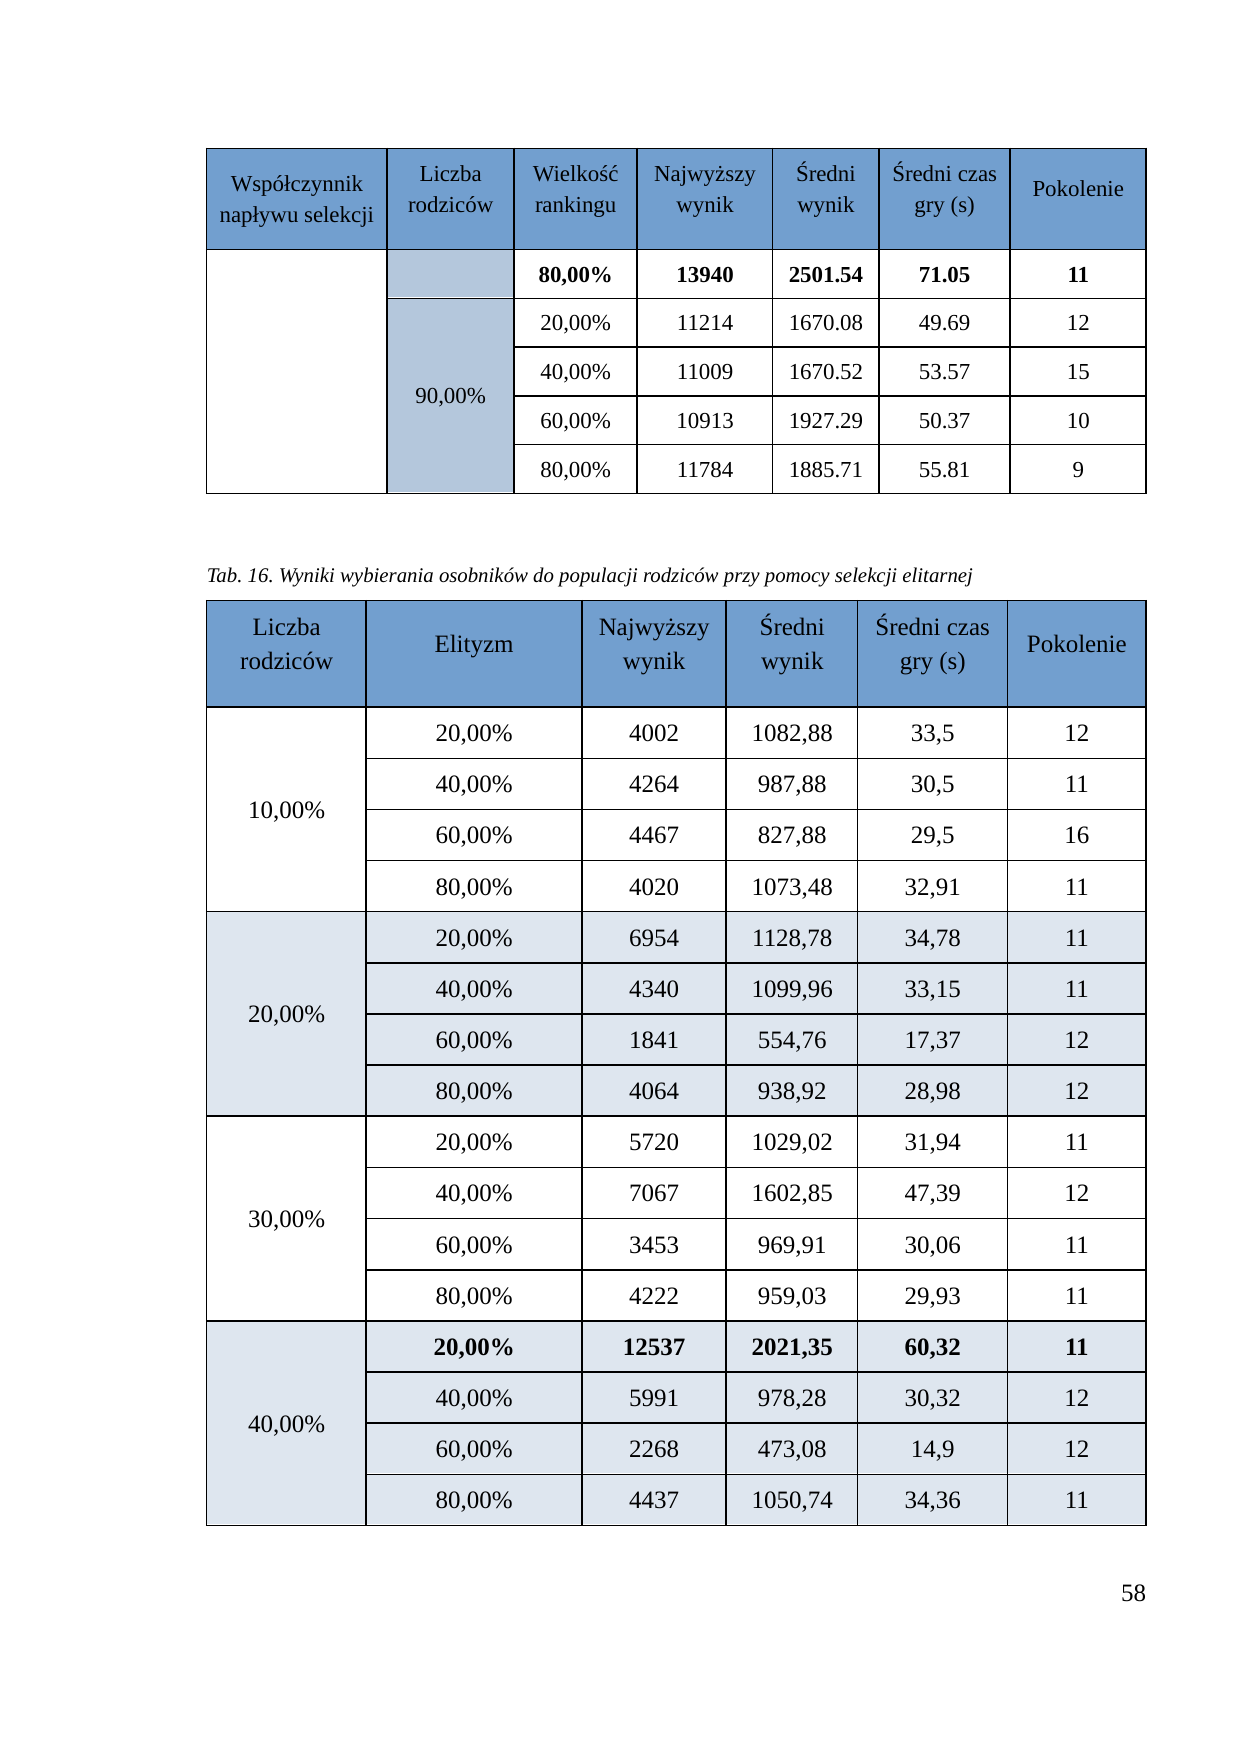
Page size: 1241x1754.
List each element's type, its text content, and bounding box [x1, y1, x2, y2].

table_cell 11 [1008, 861, 1145, 911]
table_header Średni wynik [727, 601, 857, 706]
table_cell 30,00% [207, 1117, 365, 1320]
table_cell 12 [1008, 708, 1145, 757]
table_cell 60,00% [367, 1015, 581, 1064]
table_cell 16 [1008, 810, 1145, 860]
table_cell 6954 [583, 912, 725, 962]
table_cell 4064 [583, 1066, 725, 1115]
table_cell 11 [1008, 1322, 1145, 1371]
table_header Najwyższy wynik [638, 149, 772, 249]
table_cell 60,32 [858, 1322, 1007, 1371]
table_cell 40,00% [367, 1373, 581, 1422]
table_header Współczynnik napływu selekcji [207, 149, 386, 249]
table_cell [207, 250, 386, 492]
table_cell 12 [1008, 1373, 1145, 1422]
table_cell 32,91 [858, 861, 1007, 911]
table_cell 40,00% [367, 1168, 581, 1218]
table_header Elityzm [367, 601, 581, 706]
table_cell 3453 [583, 1219, 725, 1269]
table_cell 1602,85 [727, 1168, 857, 1218]
table_cell 30,5 [858, 759, 1007, 808]
table_cell 1128,78 [727, 912, 857, 962]
table_cell 4467 [583, 810, 725, 860]
table_cell 80,00% [367, 1271, 581, 1320]
table_cell 29,93 [858, 1271, 1007, 1320]
table_cell 1885.71 [773, 445, 878, 492]
table_cell 10 [1011, 397, 1145, 444]
table_cell 4264 [583, 759, 725, 808]
table_cell 2501.54 [773, 250, 878, 297]
table_cell 4222 [583, 1271, 725, 1320]
table_cell 28,98 [858, 1066, 1007, 1115]
table_cell 11 [1008, 1219, 1145, 1269]
table_cell 13940 [638, 250, 772, 297]
table_cell 20,00% [367, 1322, 581, 1371]
table_cell 71.05 [880, 250, 1009, 297]
table_header Liczba rodziców [388, 149, 513, 249]
table_cell 11784 [638, 445, 772, 492]
table_cell 34,36 [858, 1475, 1007, 1524]
table_cell 55.81 [880, 445, 1009, 492]
table_cell 47,39 [858, 1168, 1007, 1218]
table_cell 53.57 [880, 348, 1009, 395]
table_cell 1029,02 [727, 1117, 857, 1167]
table_header Najwyższy wynik [583, 601, 725, 706]
table_cell 11 [1008, 1475, 1145, 1524]
table_cell 20,00% [367, 1117, 581, 1167]
table_cell 1099,96 [727, 964, 857, 1013]
table_cell 7067 [583, 1168, 725, 1218]
table_cell 978,28 [727, 1373, 857, 1422]
table_cell 14,9 [858, 1424, 1007, 1473]
table_cell 938,92 [727, 1066, 857, 1115]
table_cell 29,5 [858, 810, 1007, 860]
table_cell 34,78 [858, 912, 1007, 962]
table_cell 10,00% [207, 708, 365, 911]
table_cell 4340 [583, 964, 725, 1013]
table_cell 827,88 [727, 810, 857, 860]
table_cell 40,00% [367, 964, 581, 1013]
table_cell 17,37 [858, 1015, 1007, 1064]
table_cell 1073,48 [727, 861, 857, 911]
table_cell 80,00% [515, 250, 636, 297]
table_cell 20,00% [367, 708, 581, 757]
table_cell [388, 250, 513, 297]
table_cell 60,00% [515, 397, 636, 444]
table_cell 12 [1008, 1066, 1145, 1115]
table_cell 33,15 [858, 964, 1007, 1013]
table_cell 12 [1008, 1424, 1145, 1473]
table_cell 11 [1008, 1117, 1145, 1167]
table_cell 10913 [638, 397, 772, 444]
table_header Średni czas gry (s) [880, 149, 1009, 249]
table_cell 4437 [583, 1475, 725, 1524]
table_header Pokolenie [1011, 149, 1145, 249]
table_cell 1082,88 [727, 708, 857, 757]
table_cell 4002 [583, 708, 725, 757]
table_cell 11 [1008, 1271, 1145, 1320]
table_cell 80,00% [367, 861, 581, 911]
table_cell 12 [1011, 299, 1145, 346]
table_cell 40,00% [367, 759, 581, 808]
text Tab. 16. Wyniki wybierania osobników do populacji rodziców przy pomocy selekcji elitarnej [207, 563, 1146, 587]
table_cell 11 [1008, 964, 1145, 1013]
table_cell 2021,35 [727, 1322, 857, 1371]
table_cell 49.69 [880, 299, 1009, 346]
table_cell 1670.52 [773, 348, 878, 395]
table_cell 60,00% [367, 1219, 581, 1269]
table_cell 1050,74 [727, 1475, 857, 1524]
table_cell 40,00% [515, 348, 636, 395]
table_header Średni czas gry (s) [858, 601, 1007, 706]
table_cell 11 [1008, 759, 1145, 808]
table_cell 11 [1011, 250, 1145, 297]
table_cell 30,32 [858, 1373, 1007, 1422]
table_cell 80,00% [515, 445, 636, 492]
table_cell 959,03 [727, 1271, 857, 1320]
table_cell 554,76 [727, 1015, 857, 1064]
table_cell 31,94 [858, 1117, 1007, 1167]
table_cell 11 [1008, 912, 1145, 962]
table_cell 12 [1008, 1168, 1145, 1218]
table_header Średni wynik [773, 149, 878, 249]
table_cell 1841 [583, 1015, 725, 1064]
table_cell 9 [1011, 445, 1145, 492]
table_cell 20,00% [207, 912, 365, 1115]
table_cell 60,00% [367, 1424, 581, 1473]
table_cell 12 [1008, 1015, 1145, 1064]
table_header Pokolenie [1008, 601, 1145, 706]
table_cell 50.37 [880, 397, 1009, 444]
table_cell 40,00% [207, 1322, 365, 1524]
table_cell 15 [1011, 348, 1145, 395]
table_cell 473,08 [727, 1424, 857, 1473]
table_cell 5991 [583, 1373, 725, 1422]
table_cell 969,91 [727, 1219, 857, 1269]
table_cell 11214 [638, 299, 772, 346]
table_cell 30,06 [858, 1219, 1007, 1269]
table_cell 2268 [583, 1424, 725, 1473]
table_cell 12537 [583, 1322, 725, 1371]
table_cell 20,00% [515, 299, 636, 346]
table_cell 987,88 [727, 759, 857, 808]
table_cell 60,00% [367, 810, 581, 860]
table_cell 4020 [583, 861, 725, 911]
table_cell 20,00% [367, 912, 581, 962]
table_cell 1927.29 [773, 397, 878, 444]
table_header Liczba rodziców [207, 601, 365, 706]
table_cell 80,00% [367, 1475, 581, 1524]
table_cell 90,00% [388, 299, 513, 492]
table_cell 80,00% [367, 1066, 581, 1115]
table_cell 5720 [583, 1117, 725, 1167]
table_header Wielkość rankingu [515, 149, 636, 249]
table_cell 1670.08 [773, 299, 878, 346]
table_cell 33,5 [858, 708, 1007, 757]
table_cell 11009 [638, 348, 772, 395]
